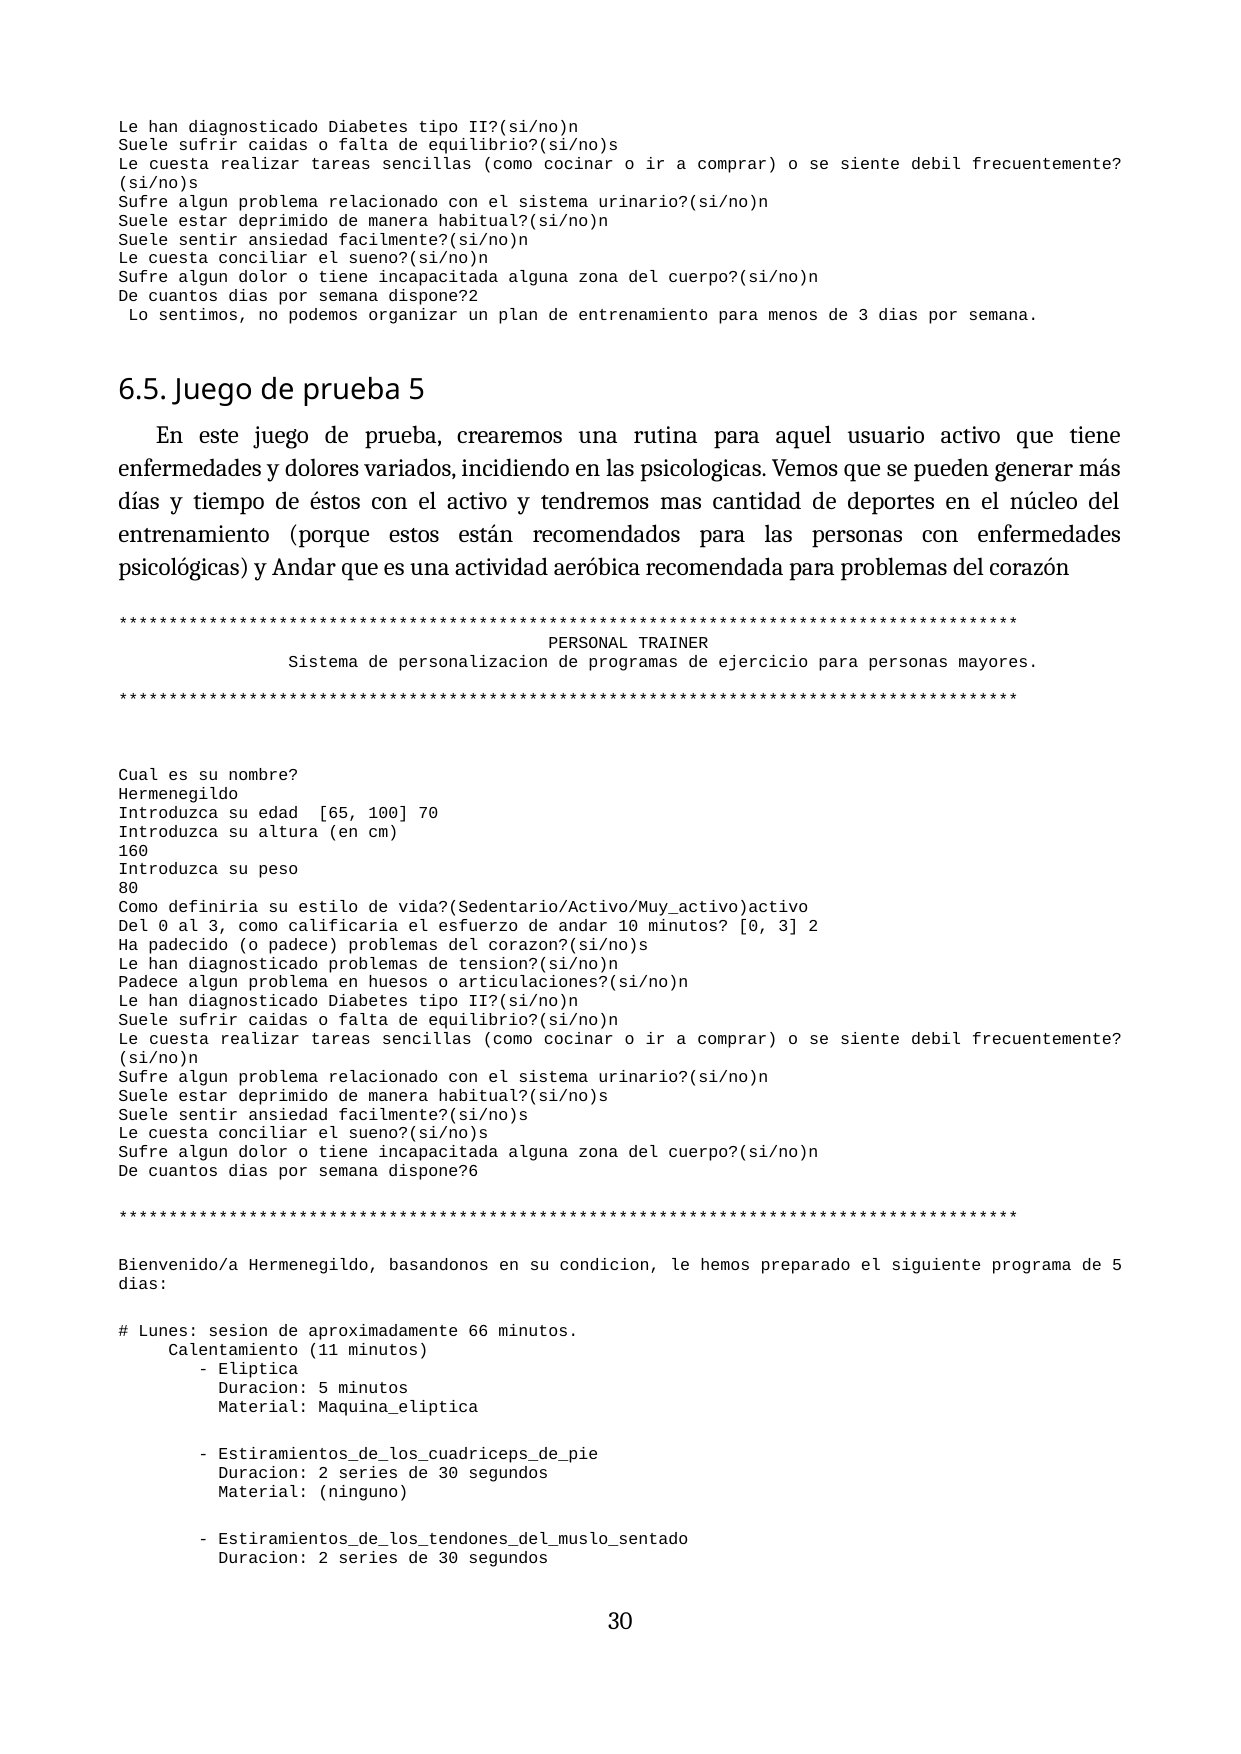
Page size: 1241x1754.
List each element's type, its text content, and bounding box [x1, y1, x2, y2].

text ****************************************************************************************** [118, 691, 1122, 710]
text Sufre algun problema relacionado con el sistema urinario?(si/no)n [118, 1068, 1122, 1087]
text Bienvenido/a Hermenegildo, basandonos en su condicion, le hemos preparado el siguiente programa de 5 dias: [118, 1257, 1122, 1295]
text Sufre algun dolor o tiene incapacitada alguna zona del cuerpo?(si/no)n [118, 1144, 1122, 1163]
text Le cuesta conciliar el sueno?(si/no)n [118, 250, 1122, 269]
text - Eliptica [118, 1361, 1122, 1379]
text 80 [118, 880, 1122, 899]
text - Estiramientos_de_los_cuadriceps_de_pie [118, 1446, 1122, 1464]
text Sufre algun problema relacionado con el sistema urinario?(si/no)n [118, 193, 1122, 212]
text 160 [118, 842, 1122, 861]
text PERSONAL TRAINER [118, 634, 1122, 653]
text Ha padecido (o padece) problemas del corazon?(si/no)s [118, 936, 1122, 955]
subtitle 6.5. Juego de prueba 5 [118, 368, 1122, 408]
text # Lunes: sesion de aproximadamente 66 minutos. [118, 1323, 1122, 1342]
text Introduzca su edad [65, 100] 70 [118, 804, 1122, 823]
text Suele sufrir caidas o falta de equilibrio?(si/no)n [118, 1012, 1122, 1031]
text Introduzca su peso [118, 861, 1122, 880]
text En este juego de prueba, crearemos una rutina para aquel usuario activo que tiene enfermedades y dolores variados, incidiendo en las psicologicas. Vemos que se pueden generar más días y tiempo de éstos con el activo y tendremos mas cantidad de deportes en el núcleo del entrenamiento (porque estos están recomendados para las personas con enfermedades psicológicas) y Andar que es una actividad aeróbica recomendada para problemas del corazón [118, 421, 1122, 581]
text Del 0 al 3, como calificaria el esfuerzo de andar 10 minutos? [0, 3] 2 [118, 917, 1122, 936]
text Suele sufrir caidas o falta de equilibrio?(si/no)s [118, 137, 1122, 156]
text Duracion: 2 series de 30 segundos [118, 1549, 1122, 1568]
text Suele estar deprimido de manera habitual?(si/no)s [118, 1087, 1122, 1106]
text Material: Maquina_eliptica [118, 1398, 1122, 1417]
text Duracion: 2 series de 30 segundos [118, 1464, 1122, 1483]
text De cuantos dias por semana dispone?6 [118, 1163, 1122, 1181]
text Suele sentir ansiedad facilmente?(si/no)n [118, 231, 1122, 250]
text ****************************************************************************************** [118, 1210, 1122, 1229]
text - Estiramientos_de_los_tendones_del_muslo_sentado [118, 1531, 1122, 1549]
text De cuantos dias por semana dispone?2 [118, 288, 1122, 307]
text Le cuesta realizar tareas sencillas (como cocinar o ir a comprar) o se siente debil frecuentemente?(si/no)n [118, 1031, 1122, 1068]
text Le cuesta conciliar el sueno?(si/no)s [118, 1125, 1122, 1144]
text Introduzca su altura (en cm) [118, 823, 1122, 842]
text Calentamiento (11 minutos) [118, 1342, 1122, 1361]
text Suele sentir ansiedad facilmente?(si/no)s [118, 1106, 1122, 1125]
text Le han diagnosticado problemas de tension?(si/no)n [118, 955, 1122, 974]
text Sufre algun dolor o tiene incapacitada alguna zona del cuerpo?(si/no)n [118, 269, 1122, 288]
text Le cuesta realizar tareas sencillas (como cocinar o ir a comprar) o se siente debil frecuentemente?(si/no)s [118, 156, 1122, 193]
text Material: (ninguno) [118, 1483, 1122, 1502]
text Sistema de personalizacion de programas de ejercicio para personas mayores. [118, 653, 1122, 691]
text ****************************************************************************************** [118, 616, 1122, 634]
text Cual es su nombre? [118, 767, 1122, 786]
text Hermenegildo [118, 786, 1122, 804]
text Padece algun problema en huesos o articulaciones?(si/no)n [118, 974, 1122, 993]
text Suele estar deprimido de manera habitual?(si/no)n [118, 212, 1122, 231]
text Como definiria su estilo de vida?(Sedentario/Activo/Muy_activo)activo [118, 899, 1122, 917]
text Duracion: 5 minutos [118, 1379, 1122, 1398]
text Lo sentimos, no podemos organizar un plan de entrenamiento para menos de 3 dias por semana. [118, 307, 1122, 326]
text Le han diagnosticado Diabetes tipo II?(si/no)n [118, 118, 1122, 137]
text Le han diagnosticado Diabetes tipo II?(si/no)n [118, 993, 1122, 1012]
